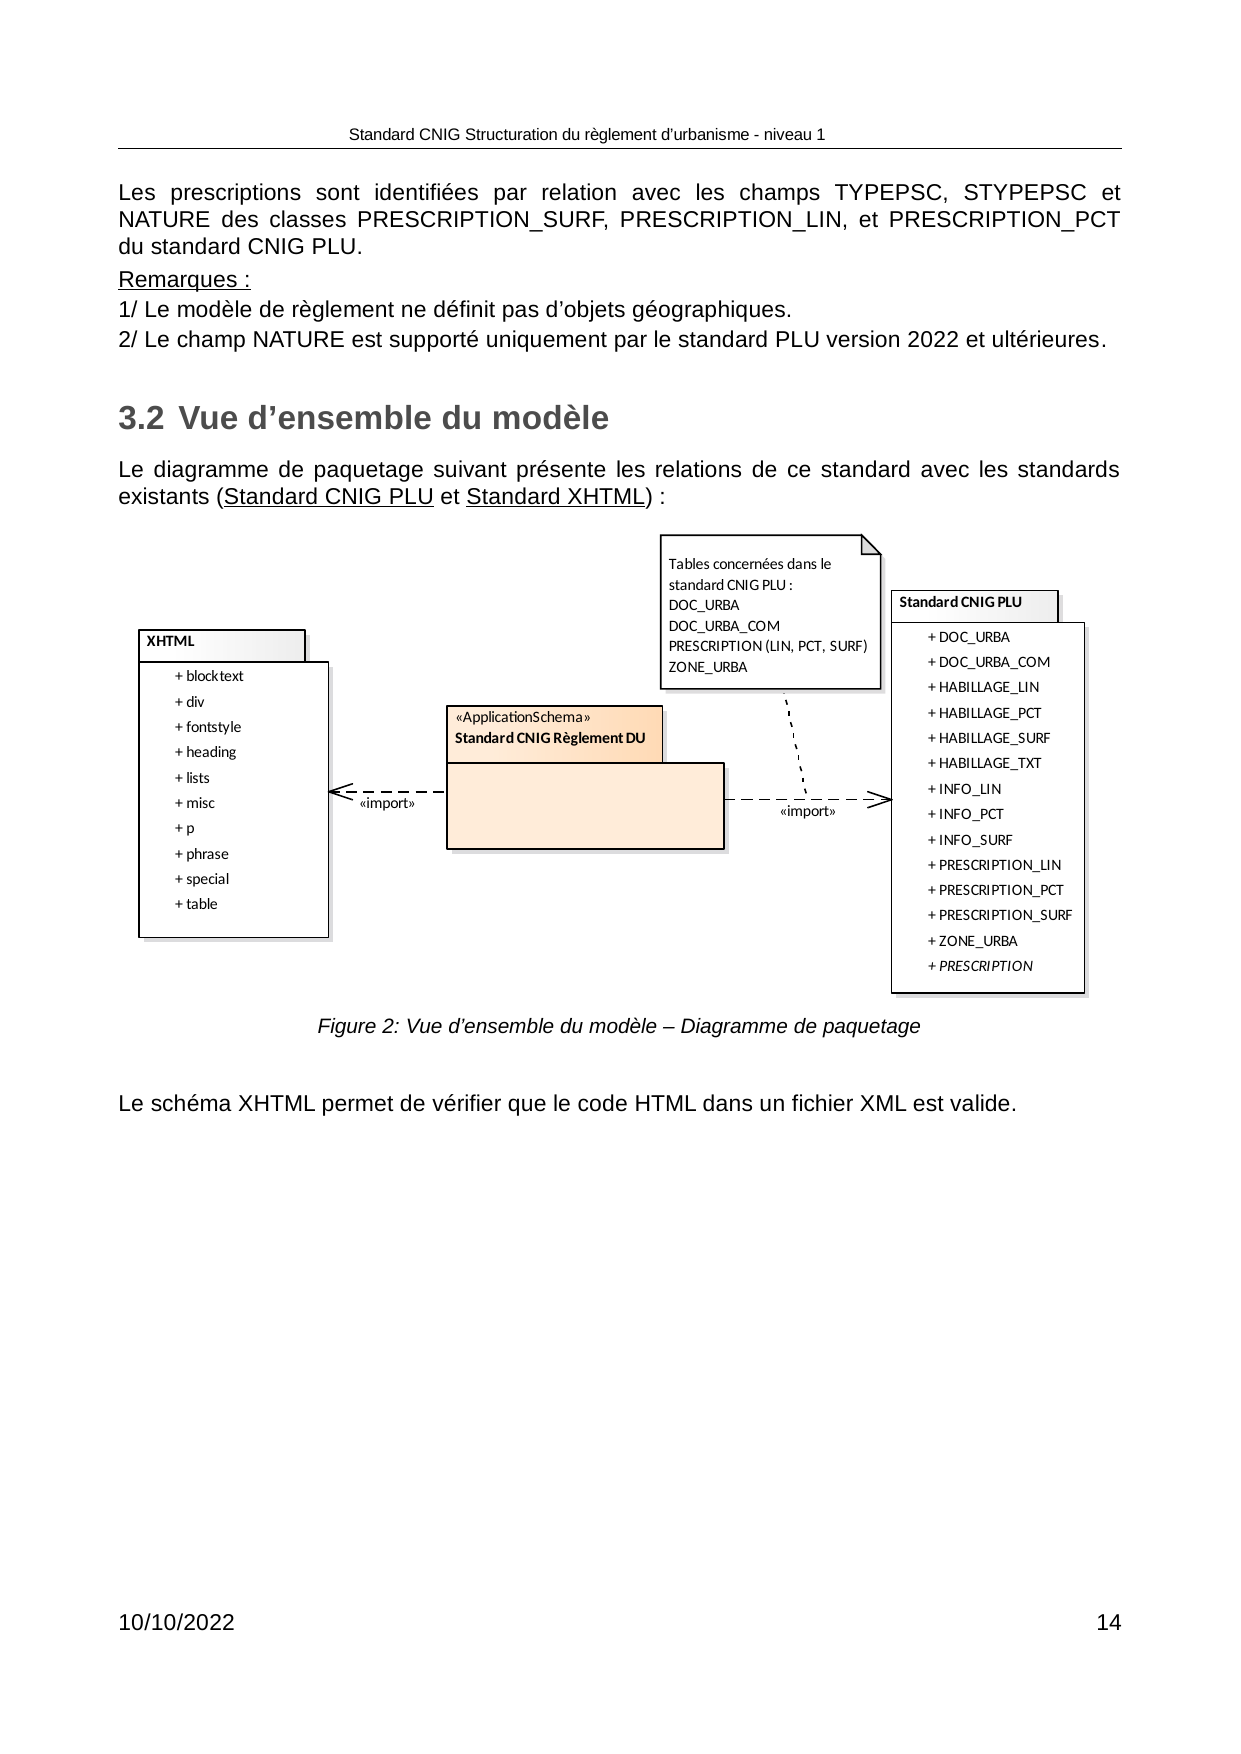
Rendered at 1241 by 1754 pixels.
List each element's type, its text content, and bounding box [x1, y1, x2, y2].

text Remarques : [118, 266, 1122, 293]
text Le diagramme de paquetage suivant présente les relations de ce standard avec les standards existants (Standard CNIG PLU et Standard XHTML) : [118, 455, 1122, 509]
text Les prescriptions sont identifiées par relation avec les champs TYPEPSC, STYPEPSC et NATURE des classes PRESCRIPTION_SURF, PRESCRIPTION_LIN, et PRESCRIPTION_PCT du standard CNIG PLU. [118, 178, 1122, 260]
subtitle Vue d’ensemble du modèle [118, 398, 1122, 437]
text Le schéma XHTML permet de vérifier que le code HTML dans un fichier XML est valide. [118, 1089, 1122, 1117]
text Figure 2: Vue d’ensemble du modèle – Diagramme de paquetage [118, 1013, 1122, 1038]
text 1/ Le modèle de règlement ne définit pas d’objets géographiques. [118, 296, 1122, 323]
text 2/ Le champ NATURE est supporté uniquement par le standard PLU version 2022 et ultérieures. [118, 326, 1122, 353]
